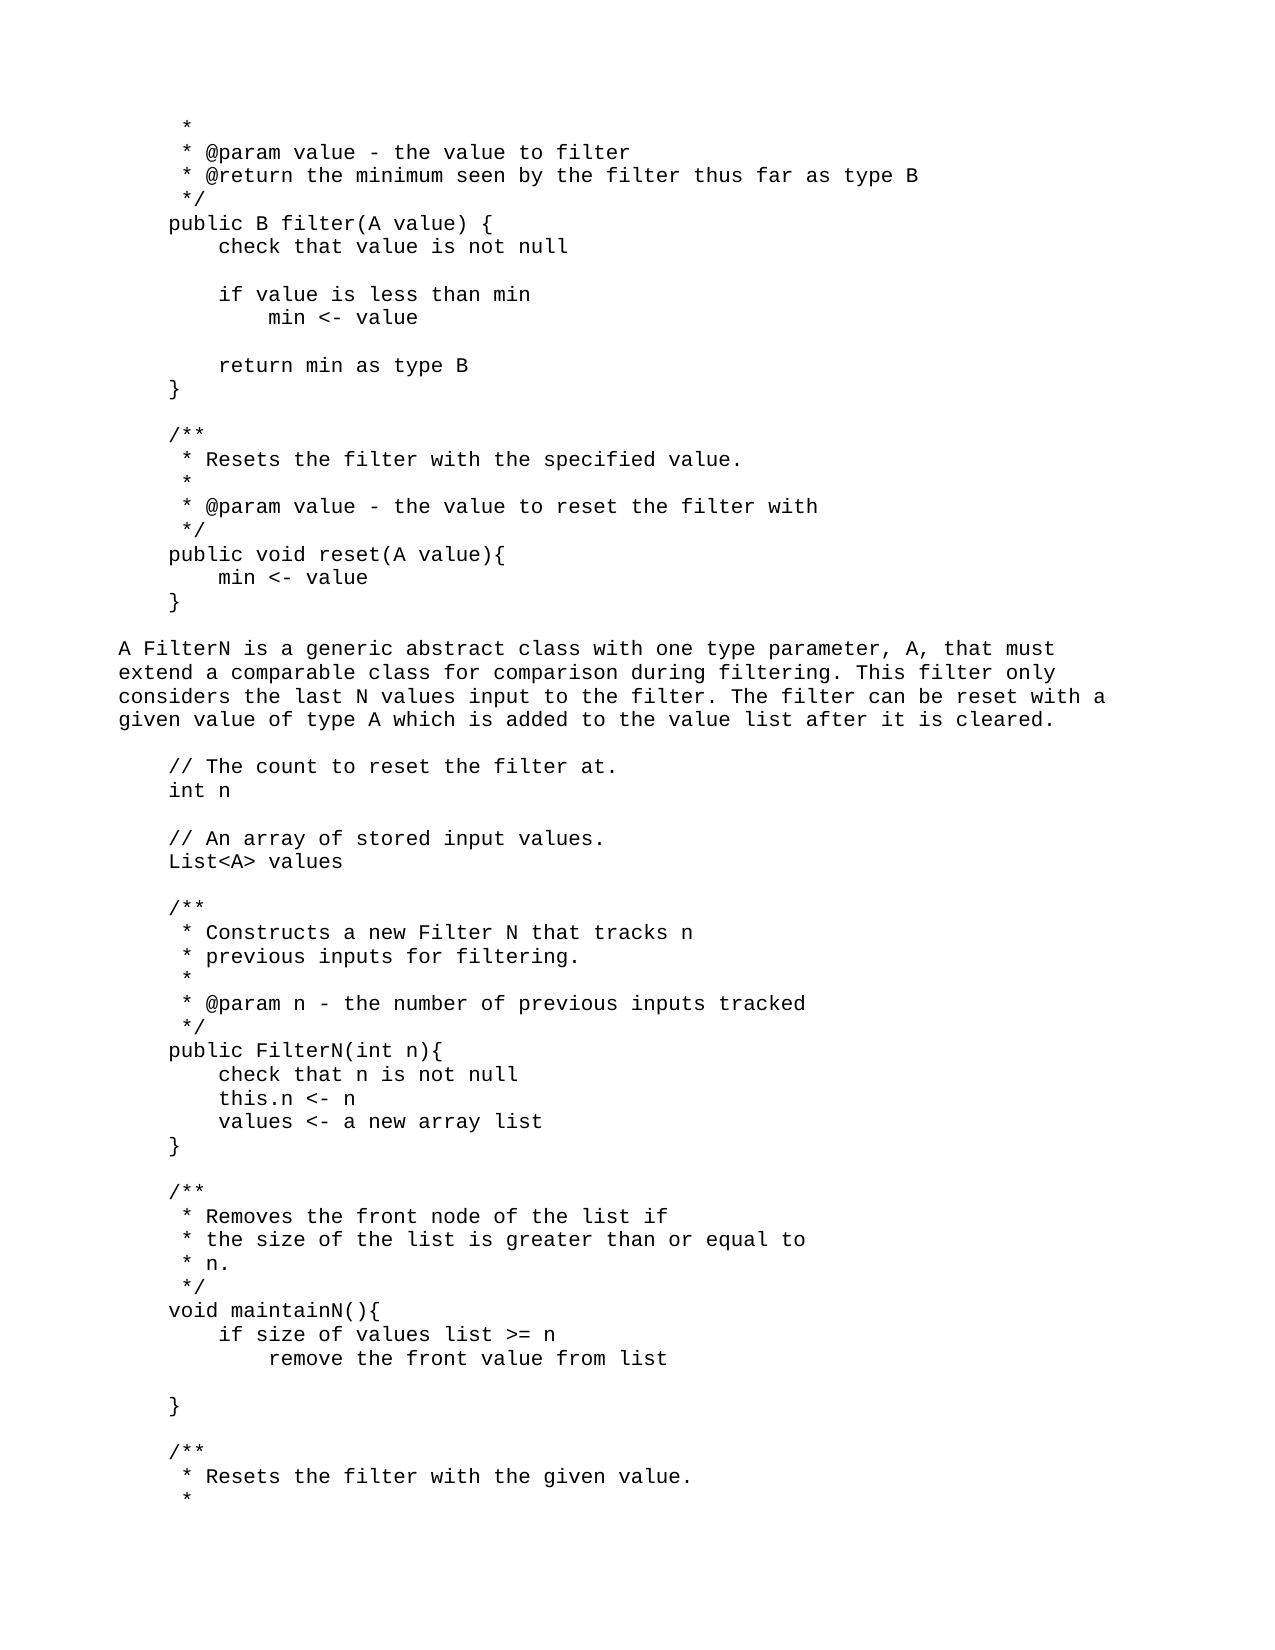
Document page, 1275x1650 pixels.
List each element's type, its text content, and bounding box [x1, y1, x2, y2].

text } [118, 1135, 1157, 1158]
text this.n <- n [118, 1088, 1157, 1111]
text public B filter(A value) { [118, 213, 1157, 236]
text check that n is not null [118, 1064, 1157, 1088]
text * [118, 969, 1157, 993]
text * Removes the front node of the list if [118, 1206, 1157, 1229]
text if value is less than min [118, 284, 1157, 307]
text } [118, 378, 1157, 402]
text A FilterN is a generic abstract class with one type parameter, A, that must [118, 638, 1157, 662]
text * previous inputs for filtering. [118, 946, 1157, 969]
text * @return the minimum seen by the filter thus far as type B [118, 165, 1157, 189]
text */ [118, 520, 1157, 544]
text remove the front value from list [118, 1348, 1157, 1371]
text * the size of the list is greater than or equal to [118, 1229, 1157, 1253]
text int n [118, 780, 1157, 804]
text // An array of stored input values. [118, 827, 1157, 851]
text * @param value - the value to reset the filter with [118, 496, 1157, 520]
text void maintainN(){ [118, 1300, 1157, 1324]
text */ [118, 1017, 1157, 1040]
text } [118, 591, 1157, 615]
text * [118, 473, 1157, 496]
text */ [118, 189, 1157, 213]
text return min as type B [118, 354, 1157, 378]
text min <- value [118, 307, 1157, 331]
text * Constructs a new Filter N that tracks n [118, 922, 1157, 946]
text extend a comparable class for comparison during filtering. This filter only considers the last N values input to the filter. The filter can be reset with a given value of type A which is added to the value list after it is cleared. [118, 662, 1157, 733]
text * n. [118, 1253, 1157, 1277]
text /** [118, 1442, 1157, 1466]
text * [118, 118, 1157, 142]
text // The count to reset the filter at. [118, 757, 1157, 780]
text min <- value [118, 567, 1157, 591]
text /** [118, 426, 1157, 449]
text * @param value - the value to filter [118, 142, 1157, 165]
text } [118, 1395, 1157, 1419]
text */ [118, 1277, 1157, 1300]
text * [118, 1489, 1157, 1513]
text * @param n - the number of previous inputs tracked [118, 993, 1157, 1017]
text * Resets the filter with the specified value. [118, 449, 1157, 473]
text if size of values list >= n [118, 1324, 1157, 1348]
text /** [118, 1182, 1157, 1206]
text List<A> values [118, 851, 1157, 875]
text /** [118, 898, 1157, 922]
text values <- a new array list [118, 1111, 1157, 1135]
text public FilterN(int n){ [118, 1040, 1157, 1064]
text * Resets the filter with the given value. [118, 1466, 1157, 1489]
text public void reset(A value){ [118, 544, 1157, 567]
text check that value is not null [118, 236, 1157, 260]
